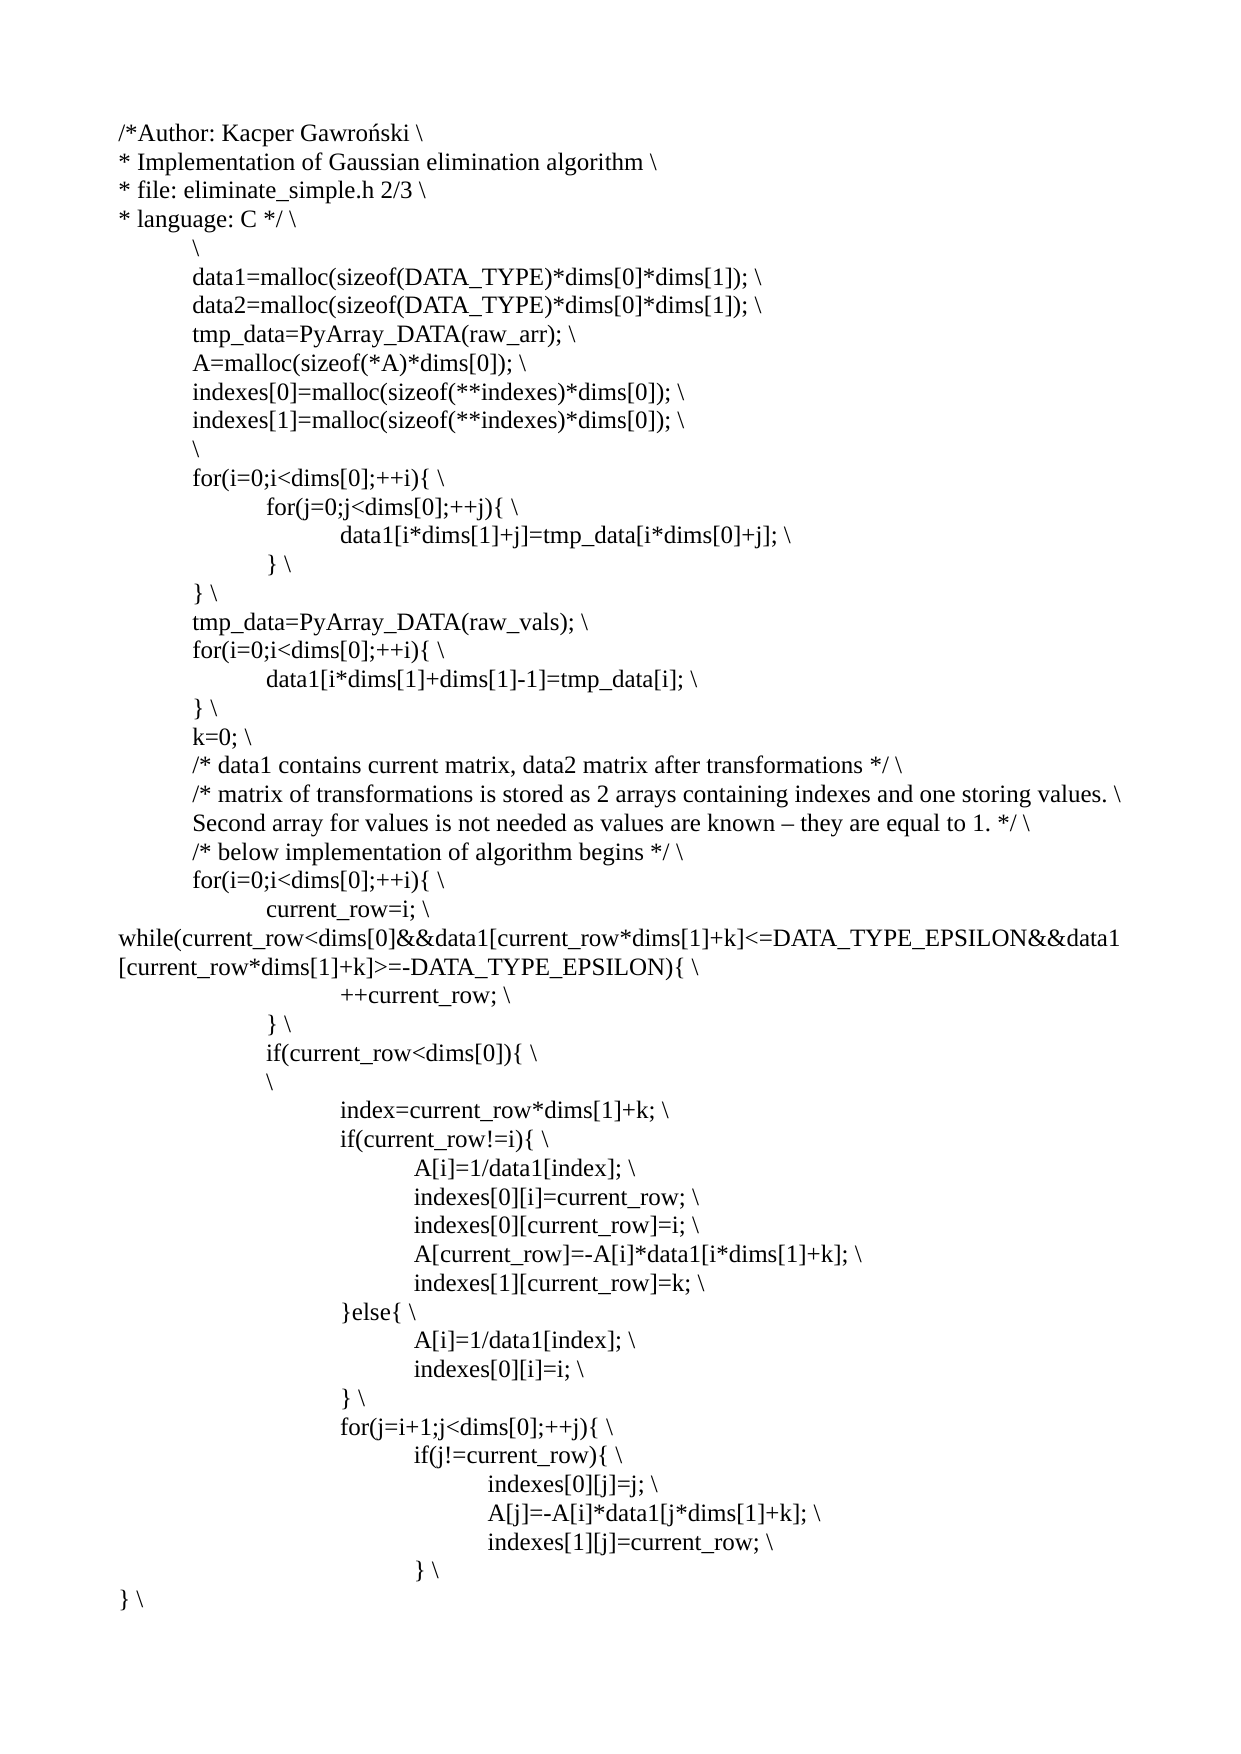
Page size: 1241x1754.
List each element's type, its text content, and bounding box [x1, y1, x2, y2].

text indexes[1][j]=current_row; \ [118, 1527, 1122, 1556]
text for(j=i+1;j<dims[0];++j){ \ [118, 1412, 1122, 1441]
text indexes[1][current_row]=k; \ [118, 1268, 1122, 1297]
text }else{ \ [118, 1297, 1122, 1326]
text \ [118, 434, 1122, 463]
text * file: eliminate_simple.h 2/3 \ [118, 176, 1122, 204]
text data1[i*dims[1]+dims[1]-1]=tmp_data[i]; \ [118, 664, 1122, 693]
text if(j!=current_row){ \ [118, 1441, 1122, 1469]
text A[current_row]=-A[i]*data1[i*dims[1]+k]; \ [118, 1239, 1122, 1268]
text A[j]=-A[i]*data1[j*dims[1]+k]; \ [118, 1498, 1122, 1527]
text k=0; \ [118, 722, 1122, 751]
text indexes[1]=malloc(sizeof(**indexes)*dims[0]); \ [118, 406, 1122, 434]
text tmp_data=PyArray_DATA(raw_arr); \ [118, 319, 1122, 348]
text \ [118, 233, 1122, 262]
text } \ [118, 1556, 1122, 1584]
text indexes[0][current_row]=i; \ [118, 1211, 1122, 1239]
text } \ [118, 1383, 1122, 1412]
text data1=malloc(sizeof(DATA_TYPE)*dims[0]*dims[1]); \ [118, 262, 1122, 291]
text for(j=0;j<dims[0];++j){ \ [118, 492, 1122, 521]
text } \ [118, 1009, 1122, 1038]
text /* data1 contains current matrix, data2 matrix after transformations */ \ [118, 751, 1122, 779]
text while(current_row<dims[0]&&data1[current_row*dims[1]+k]<=DATA_TYPE_EPSILON&&data1[current_row*dims[1]+k]>=-DATA_TYPE_EPSILON){ \ [118, 923, 1122, 981]
text data2=malloc(sizeof(DATA_TYPE)*dims[0]*dims[1]); \ [118, 291, 1122, 319]
text } \ [118, 1584, 1122, 1613]
text A[i]=1/data1[index]; \ [118, 1153, 1122, 1182]
text /*Author: Kacper Gawroński \ [118, 118, 1122, 147]
text * Implementation of Gaussian elimination algorithm \ [118, 147, 1122, 176]
text /* below implementation of algorithm begins */ \ [118, 837, 1122, 866]
text * language: C */ \ [118, 204, 1122, 233]
text tmp_data=PyArray_DATA(raw_vals); \ [118, 607, 1122, 636]
text } \ [118, 693, 1122, 722]
text } \ [118, 578, 1122, 607]
text } \ [118, 549, 1122, 578]
text indexes[0]=malloc(sizeof(**indexes)*dims[0]); \ [118, 377, 1122, 406]
text ++current_row; \ [118, 981, 1122, 1009]
text for(i=0;i<dims[0];++i){ \ [118, 463, 1122, 492]
text indexes[0][i]=current_row; \ [118, 1182, 1122, 1211]
text A=malloc(sizeof(*A)*dims[0]); \ [118, 348, 1122, 377]
text A[i]=1/data1[index]; \ [118, 1326, 1122, 1354]
text indexes[0][j]=j; \ [118, 1469, 1122, 1498]
text current_row=i; \ [118, 894, 1122, 923]
text \ [118, 1067, 1122, 1096]
text for(i=0;i<dims[0];++i){ \ [118, 866, 1122, 894]
text if(current_row<dims[0]){ \ [118, 1038, 1122, 1067]
text for(i=0;i<dims[0];++i){ \ [118, 636, 1122, 664]
text indexes[0][i]=i; \ [118, 1354, 1122, 1383]
text data1[i*dims[1]+j]=tmp_data[i*dims[0]+j]; \ [118, 521, 1122, 549]
text index=current_row*dims[1]+k; \ [118, 1096, 1122, 1124]
text /* matrix of transformations is stored as 2 arrays containing indexes and one storing values. \ [118, 779, 1122, 808]
text if(current_row!=i){ \ [118, 1124, 1122, 1153]
text Second array for values is not needed as values are known – they are equal to 1. */ \ [118, 808, 1122, 837]
